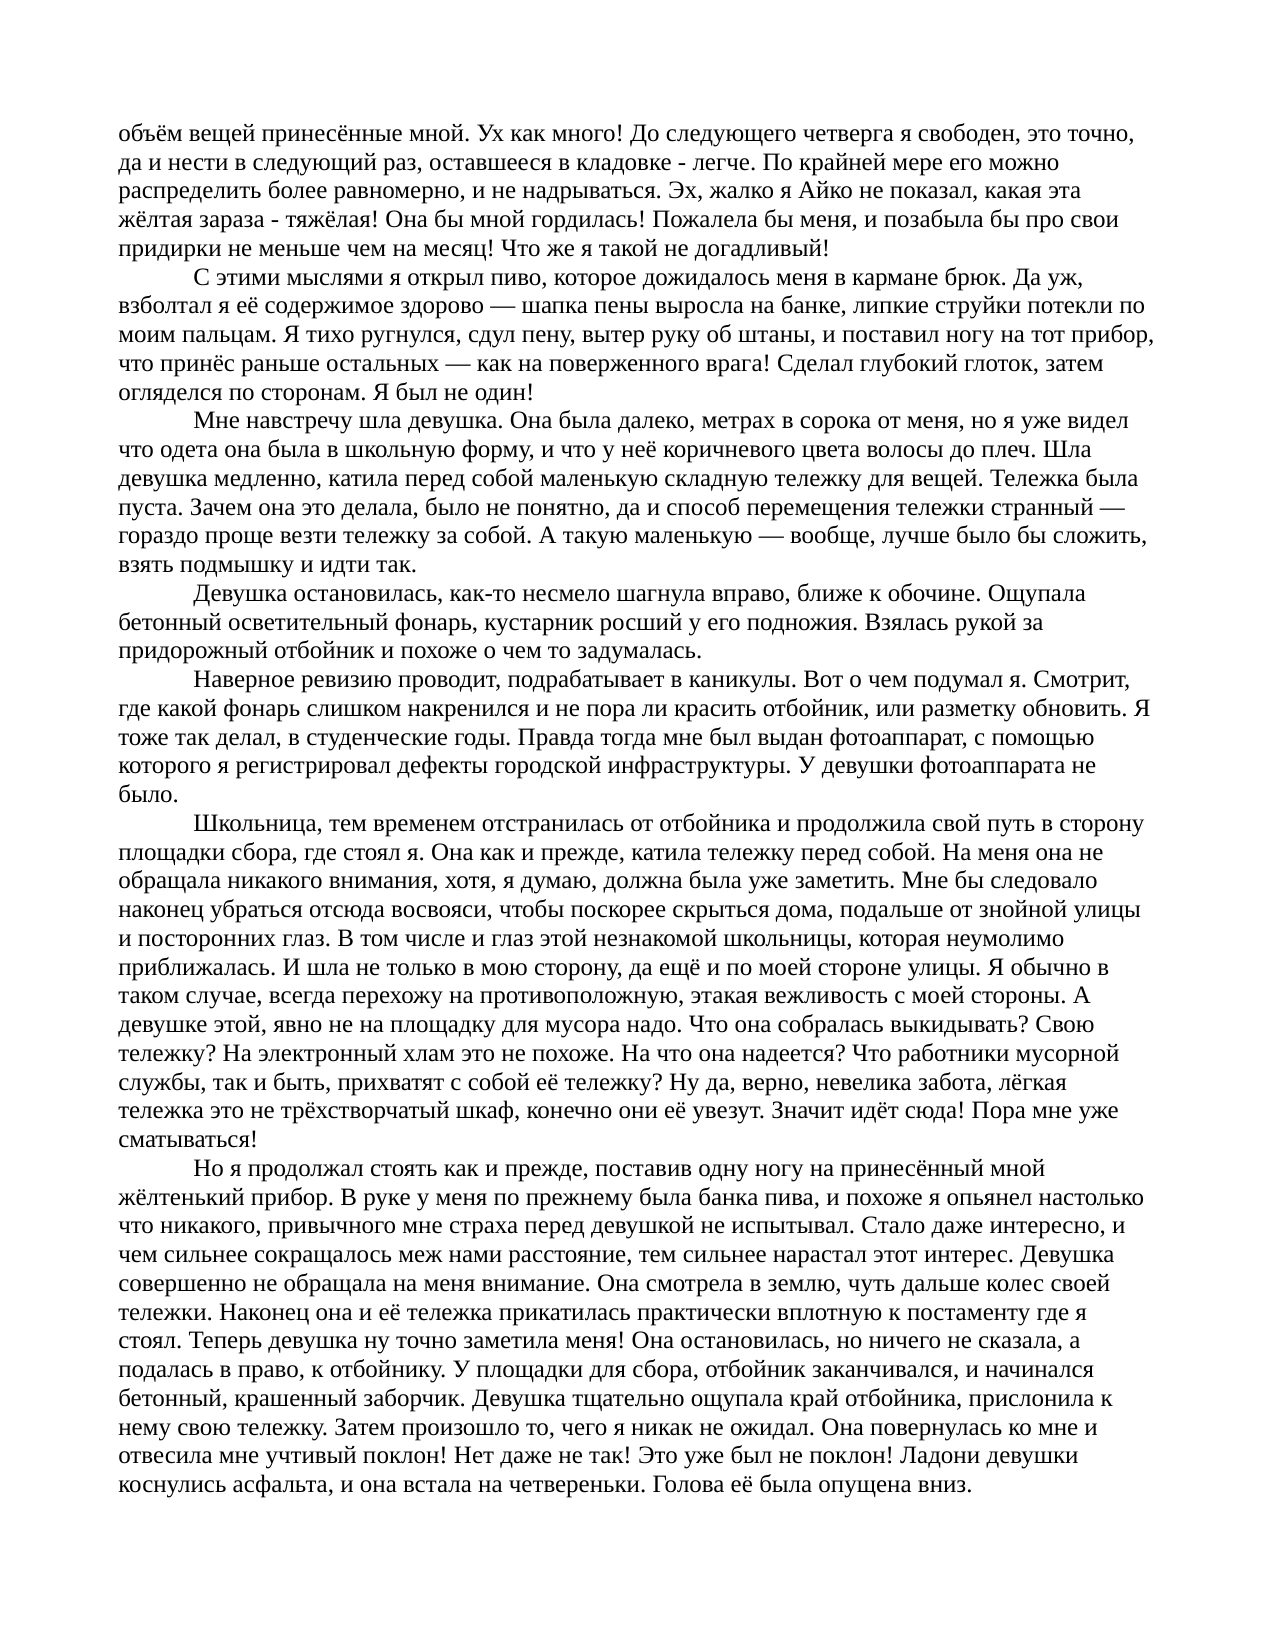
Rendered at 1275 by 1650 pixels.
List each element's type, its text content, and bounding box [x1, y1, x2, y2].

text С этими мыслями я открыл пиво, которое дожидалось меня в кармане брюк. Да уж, взболтал я её содержимое здорово — шапка пены выросла на банке, липкие струйки потекли по моим пальцам. Я тихо ругнулся, сдул пену, вытер руку об штаны, и поставил ногу на тот прибор, что принёс раньше остальных — как на поверженного врага! Сделал глубокий глоток, затем огляделся по сторонам. Я был не один! [118, 262, 1157, 406]
text Но я продолжал стоять как и прежде, поставив одну ногу на принесённый мной жёлтенький прибор. В руке у меня по прежнему была банка пива, и похоже я опьянел настолько что никакого, привычного мне страха перед девушкой не испытывал. Стало даже интересно, и чем сильнее сокращалось меж нами расстояние, тем сильнее нарастал этот интерес. Девушка совершенно не обращала на меня внимание. Она смотрела в землю, чуть дальше колес своей тележки. Наконец она и её тележка прикатилась практически вплотную к постаменту где я стоял. Теперь девушка ну точно заметила меня! Она остановилась, но ничего не сказала, а подалась в право, к отбойнику. У площадки для сбора, отбойник заканчивался, и начинался бетонный, крашенный заборчик. Девушка тщательно ощупала край отбойника, прислонила к нему свою тележку. Затем произошло то, чего я никак не ожидал. Она повернулась ко мне и отвесила мне учтивый поклон! Нет даже не так! Это уже был не поклон! Ладони девушки коснулись асфальта, и она встала на четвереньки. Голова её была опущена вниз. [118, 1153, 1157, 1498]
text объём вещей принесённые мной. Ух как много! До следующего четверга я свободен, это точно, да и нести в следующий раз, оставшееся в кладовке - легче. По крайней мере его можно распределить более равномерно, и не надрываться. Эх, жалко я Айко не показал, какая эта жёлтая зараза - тяжёлая! Она бы мной гордилась! Пожалела бы меня, и позабыла бы про свои придирки не меньше чем на месяц! Что же я такой не догадливый! [118, 118, 1157, 262]
text Школьница, тем временем отстранилась от отбойника и продолжила свой путь в сторону площадки сбора, где стоял я. Она как и прежде, катила тележку перед собой. На меня она не обращала никакого внимания, хотя, я думаю, должна была уже заметить. Мне бы следовало наконец убраться отсюда восвояси, чтобы поскорее скрыться дома, подальше от знойной улицы и посторонних глаз. В том числе и глаз этой незнакомой школьницы, которая неумолимо приближалась. И шла не только в мою сторону, да ещё и по моей стороне улицы. Я обычно в таком случае, всегда перехожу на противоположную, этакая вежливость с моей стороны. А девушке этой, явно не на площадку для мусора надо. Что она собралась выкидывать? Свою тележку? На электронный хлам это не похоже. На что она надеется? Что работники мусорной службы, так и быть, прихватят с собой её тележку? Ну да, верно, невелика забота, лёгкая тележка это не трёхстворчатый шкаф, конечно они её увезут. Значит идёт сюда! Пора мне уже сматываться! [118, 808, 1157, 1153]
text Наверное ревизию проводит, подрабатывает в каникулы. Вот о чем подумал я. Смотрит, где какой фонарь слишком накренился и не пора ли красить отбойник, или разметку обновить. Я тоже так делал, в студенческие годы. Правда тогда мне был выдан фотоаппарат, с помощью которого я регистрировал дефекты городской инфраструктуры. У девушки фотоаппарата не было. [118, 664, 1157, 808]
text Девушка остановилась, как-то несмело шагнула вправо, ближе к обочине. Ощупала бетонный осветительный фонарь, кустарник росший у его подножия. Взялась рукой за придорожный отбойник и похоже о чем то задумалась. [118, 578, 1157, 664]
text Мне навстречу шла девушка. Она была далеко, метрах в сорока от меня, но я уже видел что одета она была в школьную форму, и что у неё коричневого цвета волосы до плеч. Шла девушка медленно, катила перед собой маленькую складную тележку для вещей. Тележка была пуста. Зачем она это делала, было не понятно, да и способ перемещения тележки странный — гораздо проще везти тележку за собой. А такую маленькую — вообще, лучше было бы сложить, взять подмышку и идти так. [118, 406, 1157, 578]
